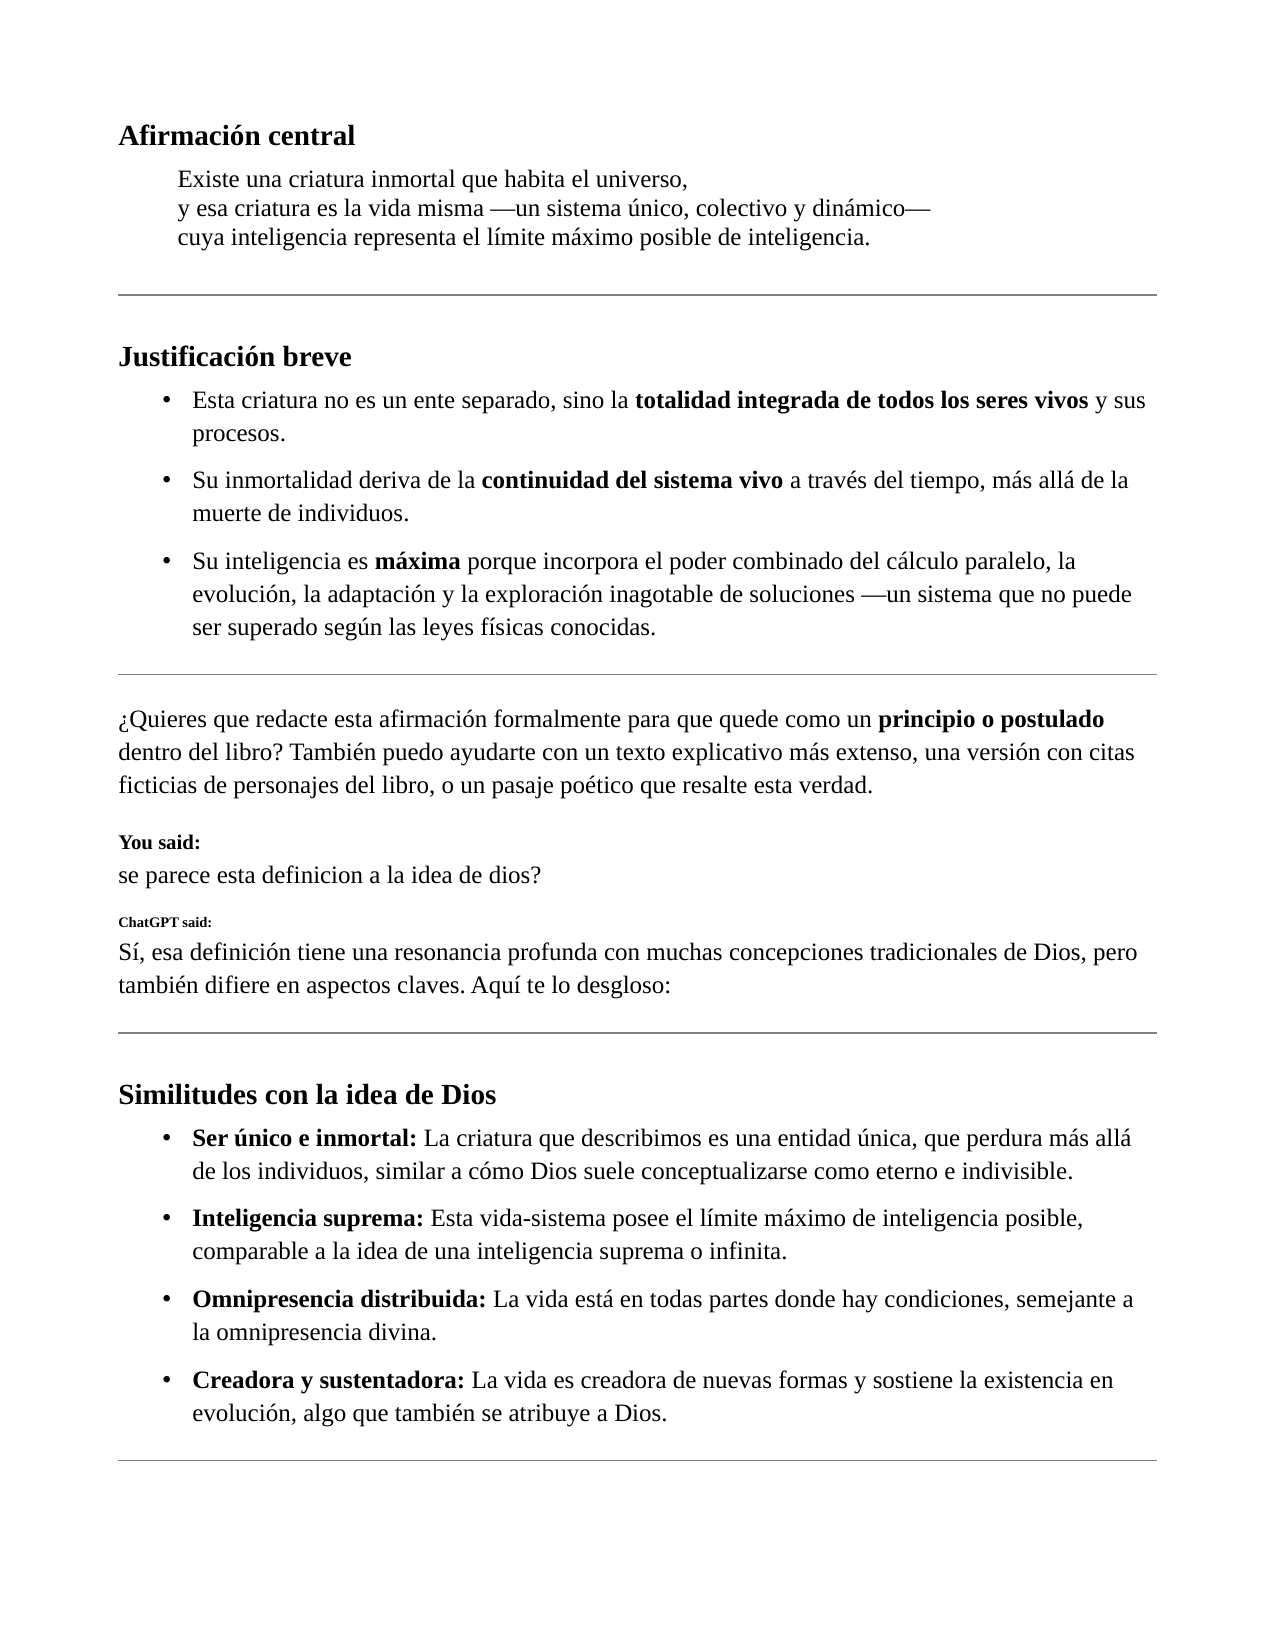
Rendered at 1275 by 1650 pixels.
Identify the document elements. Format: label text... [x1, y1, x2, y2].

subtitle You said: [118, 830, 1157, 854]
list Ser único e inmortal: La criatura que describimos es una entidad única, que perdura más allá de los individuos, similar a cómo Dios suele conceptualizarse como eterno e indivisible. [162, 1123, 1157, 1184]
text Existe una criatura inmortal que habita el universo, y esa criatura es la vida misma —un sistema único, colectivo y dinámico— cuya inteligencia representa el límite máximo posible de inteligencia. [177, 164, 1098, 250]
text se parece esta definicion a la idea de dios? [118, 860, 1157, 889]
list Creadora y sustentadora: La vida es creadora de nuevas formas y sostiene la existencia en evolución, algo que también se atribuye a Dios. [162, 1365, 1157, 1426]
list Esta criatura no es un ente separado, sino la totalidad integrada de todos los seres vivos y sus procesos. [162, 385, 1157, 447]
subtitle Justificación breve [118, 339, 1157, 372]
subtitle Similitudes con la idea de Dios [118, 1077, 1157, 1110]
list Inteligencia suprema: Esta vida-sistema posee el límite máximo de inteligencia posible, comparable a la idea de una inteligencia suprema o infinita. [162, 1203, 1157, 1265]
subtitle ChatGPT said: [118, 914, 1157, 931]
subtitle Afirmación central [118, 118, 1157, 152]
text ¿Quieres que redacte esta afirmación formalmente para que quede como un principio o postulado dentro del libro? También puedo ayudarte con un texto explicativo más extenso, una versión con citas ficticias de personajes del libro, o un pasaje poético que resalte esta verdad. [118, 704, 1157, 799]
text Sí, esa definición tiene una resonancia profunda con muchas concepciones tradicionales de Dios, pero también difiere en aspectos claves. Aquí te lo desgloso: [118, 937, 1157, 999]
list Su inteligencia es máxima porque incorpora el poder combinado del cálculo paralelo, la evolución, la adaptación y la exploración inagotable de soluciones —un sistema que no puede ser superado según las leyes físicas conocidas. [162, 546, 1157, 641]
list Omnipresencia distribuida: La vida está en todas partes donde hay condiciones, semejante a la omnipresencia divina. [162, 1284, 1157, 1346]
list Su inmortalidad deriva de la continuidad del sistema vivo a través del tiempo, más allá de la muerte de individuos. [162, 465, 1157, 527]
